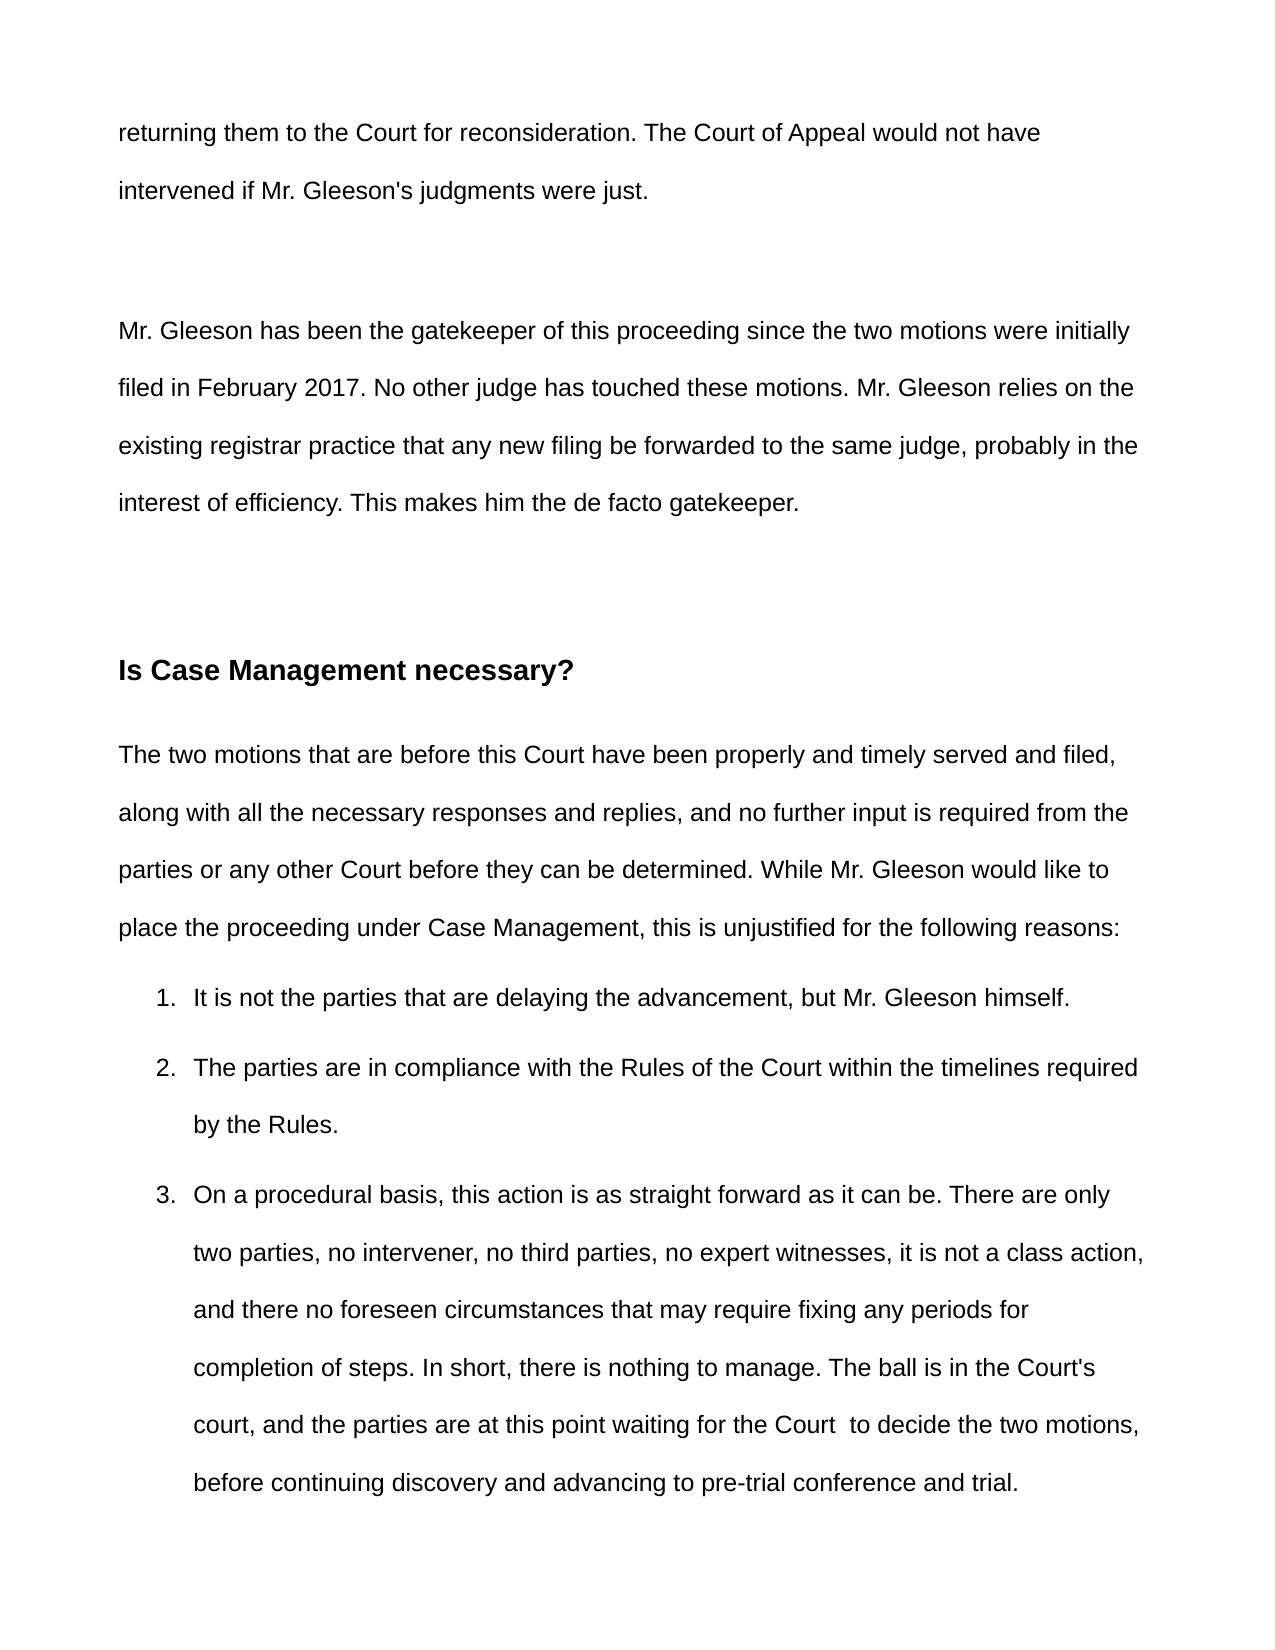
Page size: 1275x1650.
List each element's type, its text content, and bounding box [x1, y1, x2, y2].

subtitle Is Case Management necessary? [118, 653, 1157, 687]
text Mr. Gleeson has been the gatekeeper of this proceeding since the two motions were initially filed in February 2017. No other judge has touched these motions. Mr. Gleeson relies on the existing registrar practice that any new filing be forwarded to the same judge, probably in the interest of efficiency. This makes him the de facto gatekeeper. [118, 316, 1157, 517]
list It is not the parties that are delaying the advancement, but Mr. Gleeson himself. [156, 983, 1157, 1012]
list The parties are in compliance with the Rules of the Court within the timelines required by the Rules. [156, 1053, 1157, 1139]
list On a procedural basis, this action is as straight forward as it can be. There are only two parties, no intervener, no third parties, no expert witnesses, it is not a class action, and there no foreseen circumstances that may require fixing any periods for completion of steps. In short, there is nothing to manage. The ball is in the Court's court, and the parties are at this point waiting for the Court to decide the two motions, before continuing discovery and advancing to pre-trial conference and trial. [156, 1180, 1157, 1497]
text The two motions that are before this Court have been properly and timely served and filed, along with all the necessary responses and replies, and no further input is required from the parties or any other Court before they can be determined. While Mr. Gleeson would like to place the proceeding under Case Management, this is unjustified for the following reasons: [118, 740, 1157, 942]
text returning them to the Court for reconsideration. The Court of Appeal would not have intervened if Mr. Gleeson's judgments were just. [118, 118, 1157, 204]
